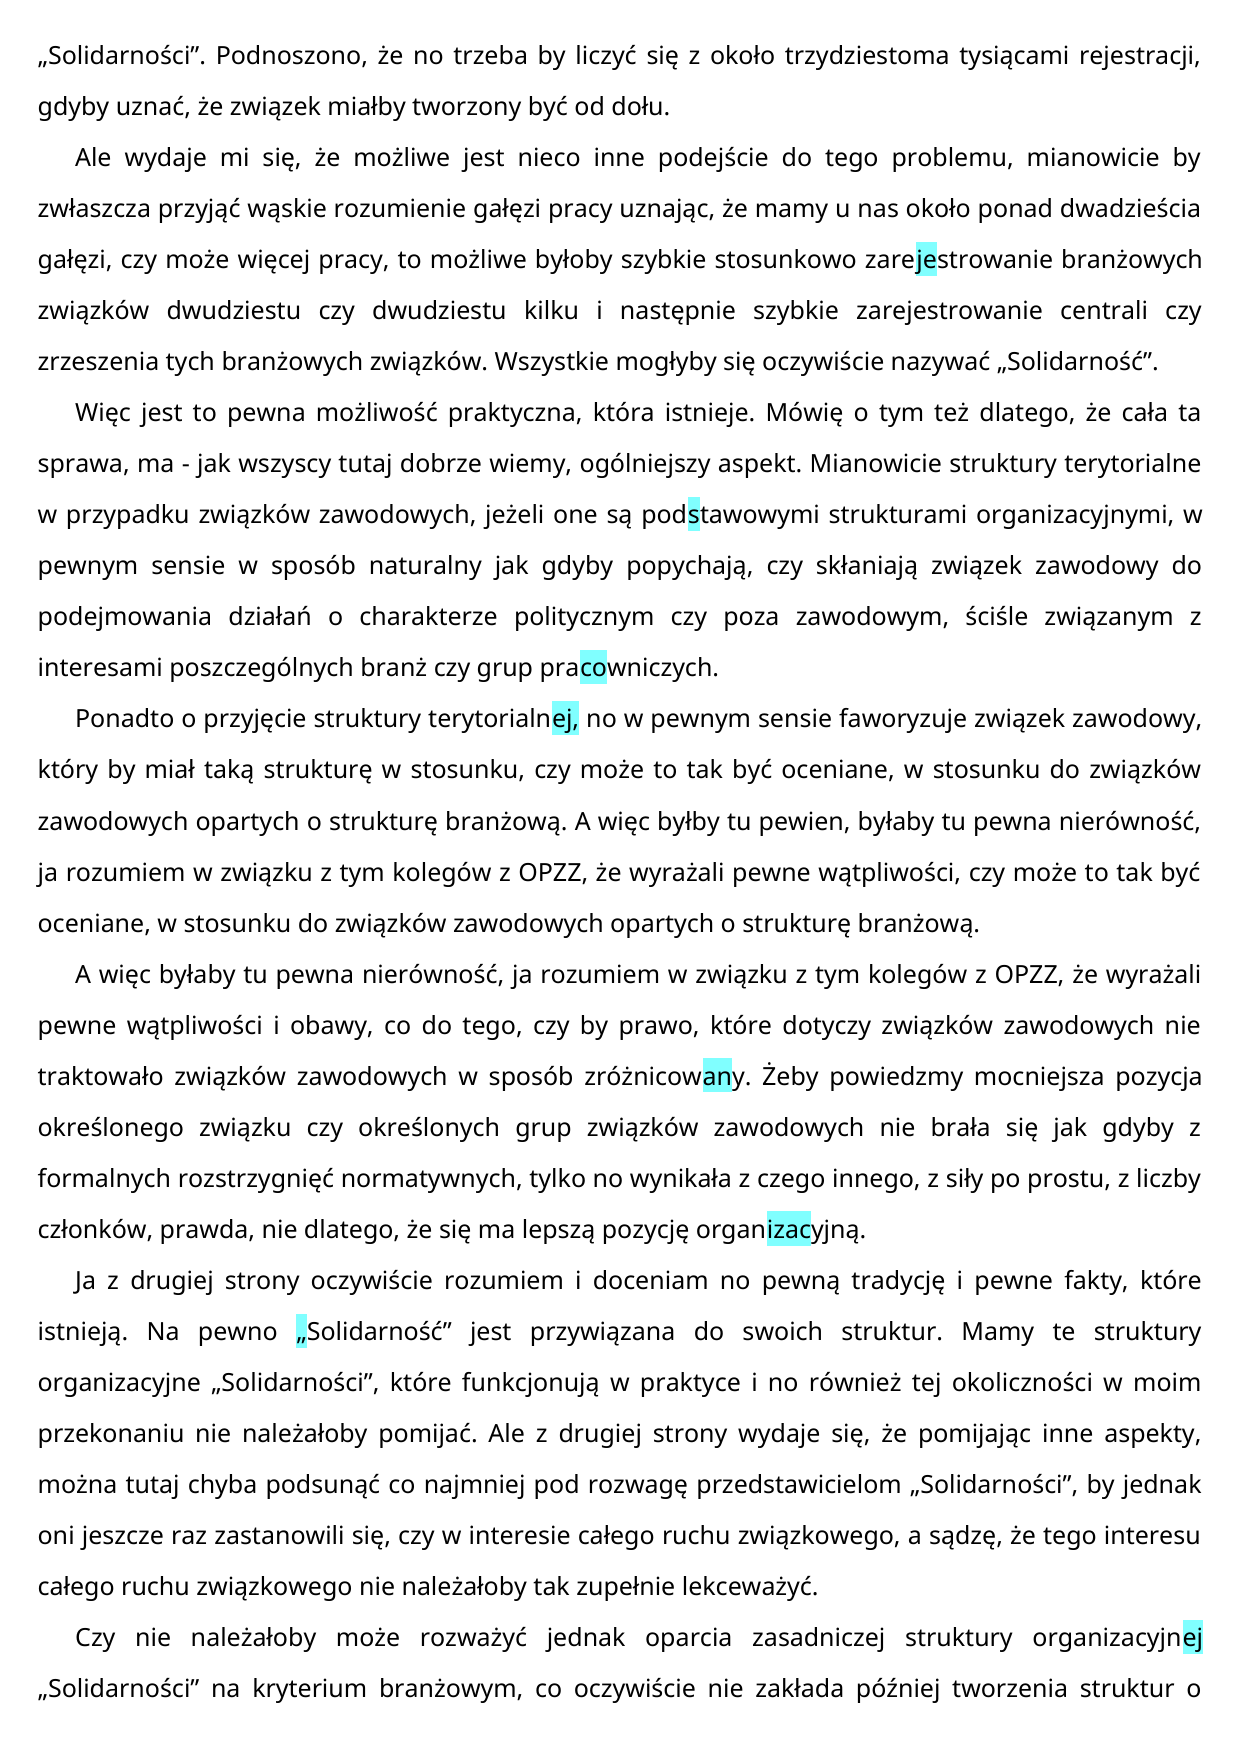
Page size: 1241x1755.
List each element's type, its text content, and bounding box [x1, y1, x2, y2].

text Ja z drugiej strony oczywiście rozumiem i doceniam no pewną tradycję i pewne fakty, które istnieją. Na pewno „Solidarność” jest przywiązana do swoich struktur. Mamy te struktury organizacyjne „Solidarności”, które funkcjonują w praktyce i no również tej okoliczności w moim przekonaniu nie należałoby pomijać. Ale z drugiej strony wydaje się, że pomijając inne aspekty, można tutaj chyba podsunąć co najmniej pod rozwagę przedstawicielom „Solidarności”, by jednak oni jeszcze raz zastanowili się, czy w interesie całego ruchu związkowego, a sądzę, że tego interesu całego ruchu związkowego nie należałoby tak zupełnie lekceważyć. [37, 1262, 1203, 1603]
text „Solidarności”. Podnoszono, że no trzeba by liczyć się z około trzydziestoma tysiącami rejestracji, gdyby uznać, że związek miałby tworzony być od dołu. [37, 37, 1203, 123]
text Więc jest to pewna możliwość praktyczna, która istnieje. Mówię o tym też dlatego, że cała ta sprawa, ma - jak wszyscy tutaj dobrze wiemy, ogólniejszy aspekt. Mianowicie struktury terytorialne w przypadku związków zawodowych, jeżeli one są podstawowymi strukturami organizacyjnymi, w pewnym sensie w sposób naturalny jak gdyby popychają, czy skłaniają związek zawodowy do podejmowania działań o charakterze politycznym czy poza zawodowym, ściśle związanym z interesami poszczególnych branż czy grup pracowniczych. [37, 395, 1203, 684]
text Czy nie należałoby może rozważyć jednak oparcia zasadniczej struktury organizacyjnej „Solidarności” na kryterium branżowym, co oczywiście nie zakłada później tworzenia struktur o [37, 1620, 1203, 1705]
text Ale wydaje mi się, że możliwe jest nieco inne podejście do tego problemu, mianowicie by zwłaszcza przyjąć wąskie rozumienie gałęzi pracy uznając, że mamy u nas około ponad dwadzieścia gałęzi, czy może więcej pracy, to możliwe byłoby szybkie stosunkowo zarejestrowanie branżowych związków dwudziestu czy dwudziestu kilku i następnie szybkie zarejestrowanie centrali czy zrzeszenia tych branżowych związków. Wszystkie mogłyby się oczywiście nazywać „Solidarność”. [37, 139, 1203, 378]
text A więc byłaby tu pewna nierówność, ja rozumiem w związku z tym kolegów z OPZZ, że wyrażali pewne wątpliwości i obawy, co do tego, czy by prawo, które dotyczy związków zawodowych nie traktowało związków zawodowych w sposób zróżnicowany. Żeby powiedzmy mocniejsza pozycja określonego związku czy określonych grup związków zawodowych nie brała się jak gdyby z formalnych rozstrzygnięć normatywnych, tylko no wynikała z czego innego, z siły po prostu, z liczby członków, prawda, nie dlatego, że się ma lepszą pozycję organizacyjną. [37, 956, 1203, 1246]
text Ponadto o przyjęcie struktury terytorialnej, no w pewnym sensie faworyzuje związek zawodowy, który by miał taką strukturę w stosunku, czy może to tak być oceniane, w stosunku do związków zawodowych opartych o strukturę branżową. A więc byłby tu pewien, byłaby tu pewna nierówność, ja rozumiem w związku z tym kolegów z OPZZ, że wyrażali pewne wątpliwości, czy może to tak być oceniane, w stosunku do związków zawodowych opartych o strukturę branżową. [37, 701, 1203, 939]
